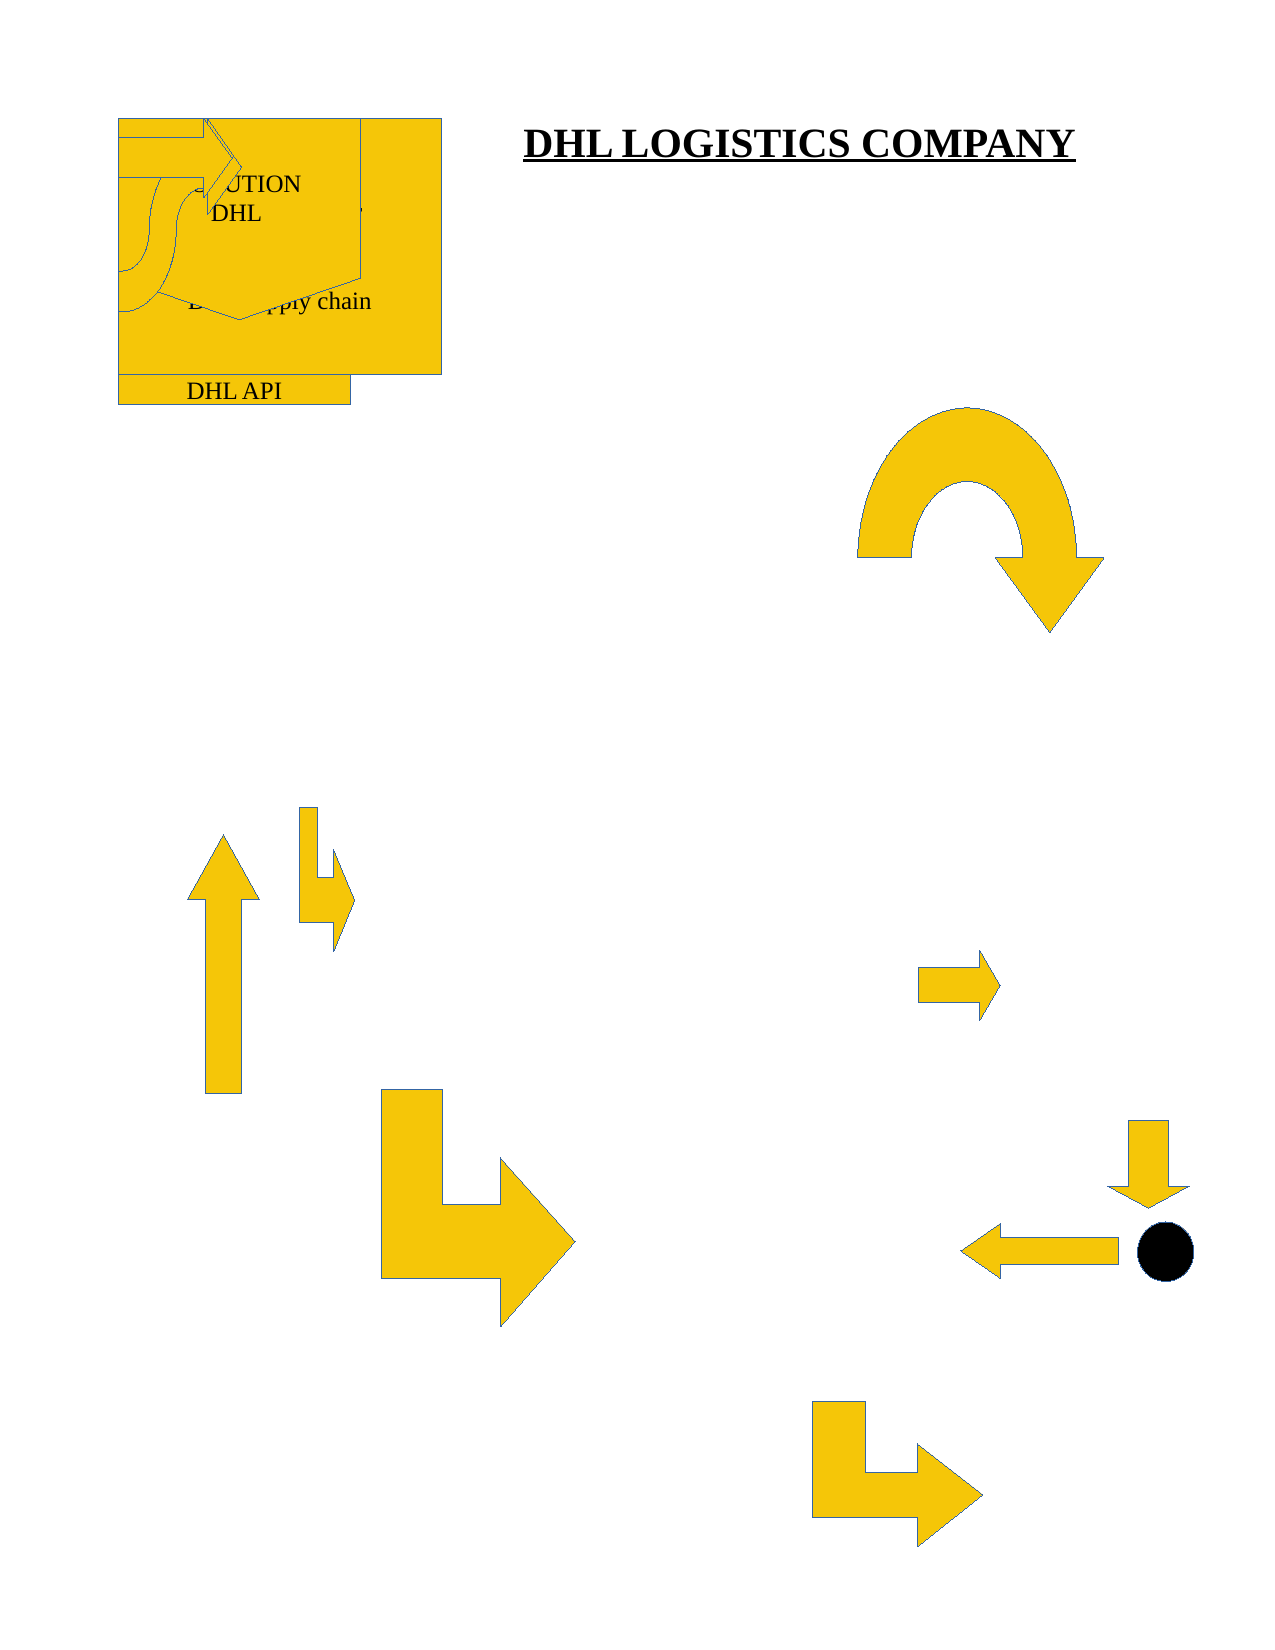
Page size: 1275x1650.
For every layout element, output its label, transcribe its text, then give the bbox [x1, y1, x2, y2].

text DHL LOGISTICS COMPANY [442, 118, 1157, 166]
